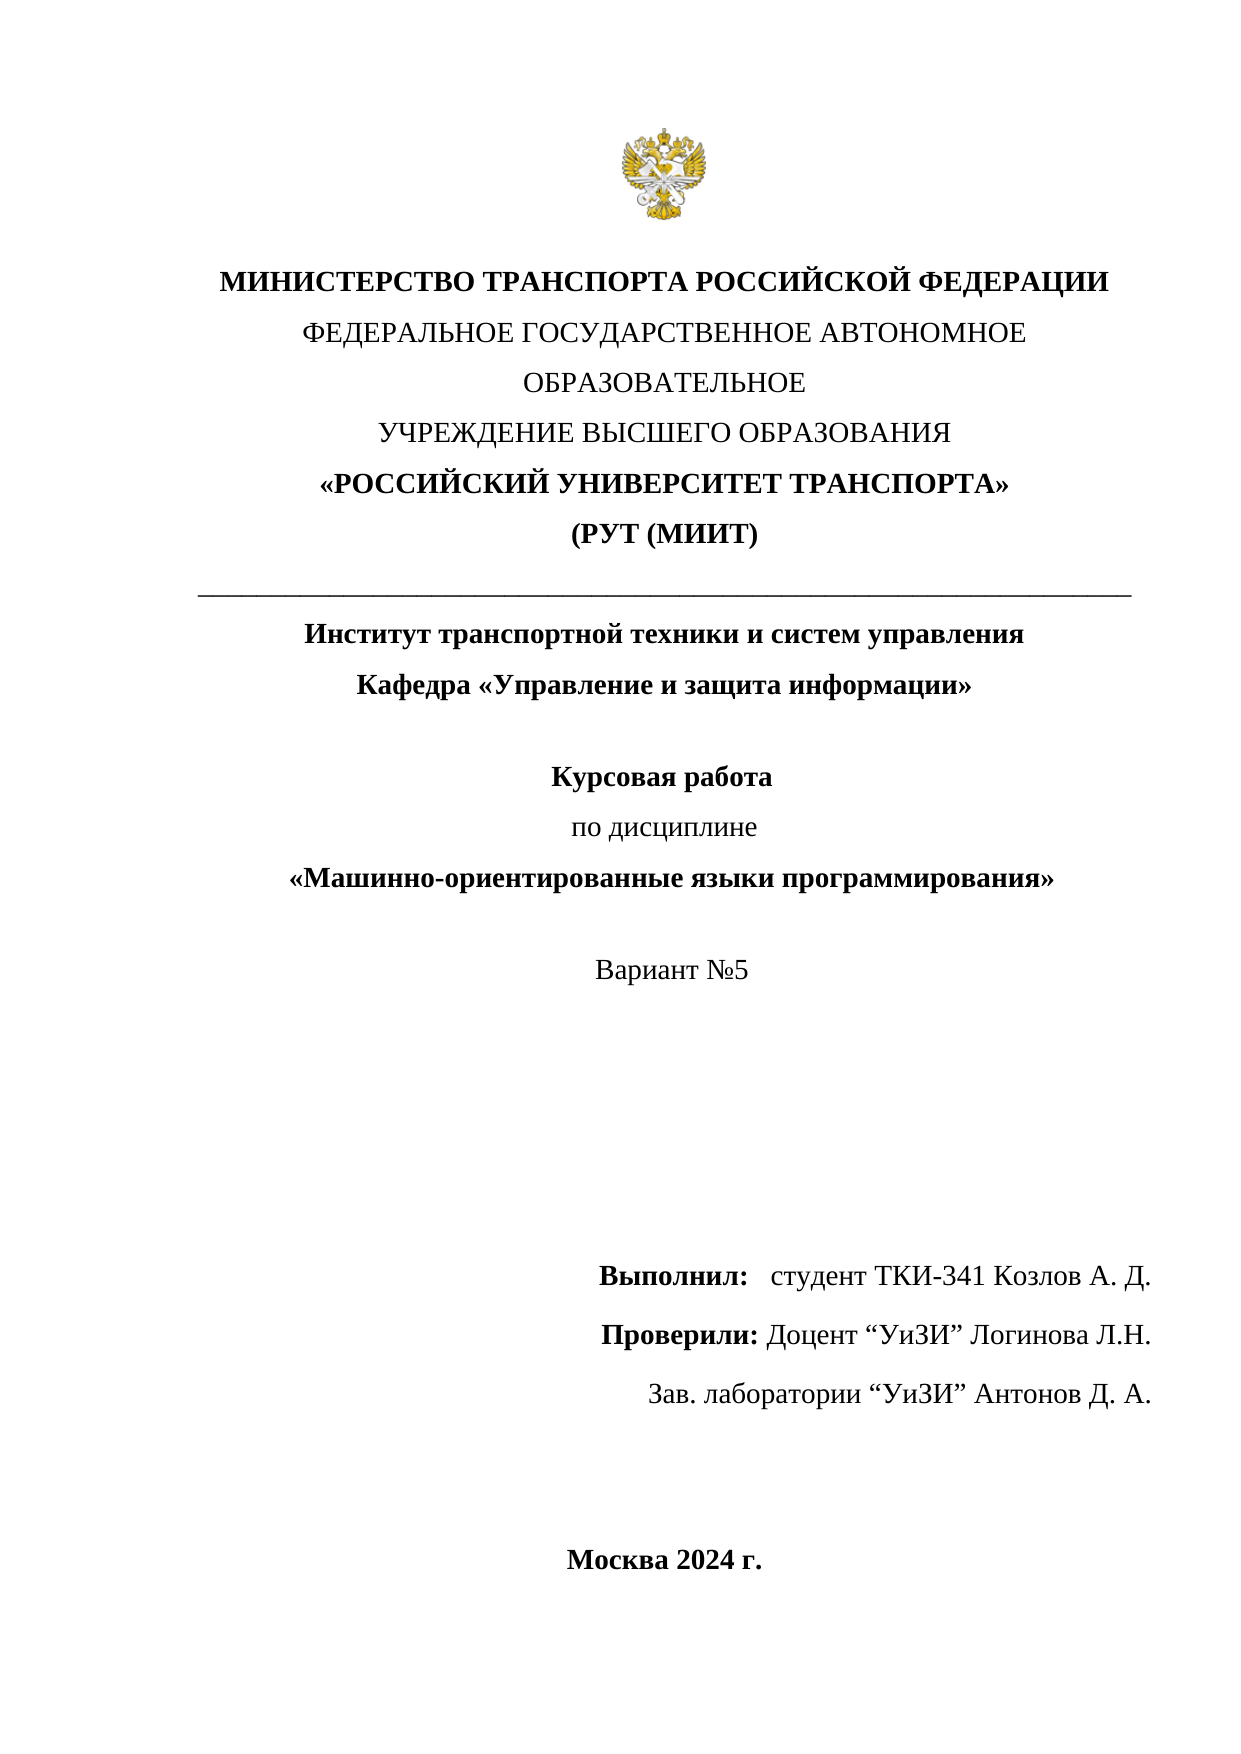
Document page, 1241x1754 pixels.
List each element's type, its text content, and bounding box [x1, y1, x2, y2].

text по дисциплине [177, 809, 1152, 843]
text Зав. лаборатории “УиЗИ” Антонов Д. А. [177, 1376, 1152, 1410]
text «Машинно-ориентированные языки программирования» [177, 860, 1152, 893]
text ________________________________________________________________ [177, 566, 1152, 600]
text МИНИСТЕРСТВО ТРАНСПОРТА РОССИЙСКОЙ ФЕДЕРАЦИИ [177, 264, 1152, 298]
text Вариант №5 [177, 952, 1152, 986]
text ФЕДЕРАЛЬНОЕ ГОСУДАРСТВЕННОЕ АВТОНОМНОЕ ОБРАЗОВАТЕЛЬНОЕ [177, 315, 1152, 399]
text Проверили: Доцент “УиЗИ” Логинова Л.Н. [177, 1317, 1152, 1351]
text «РОССИЙСКИЙ УНИВЕРСИТЕТ ТРАНСПОРТА» [177, 466, 1152, 499]
text Кафедра «Управление и защита информации» [177, 667, 1152, 701]
text Институт транспортной техники и систем управления [177, 617, 1152, 650]
text Выполнил: студент ТКИ-341 Козлов А. Д. [177, 1258, 1152, 1291]
text УЧРЕЖДЕНИЕ ВЫСШЕГО ОБРАЗОВАНИЯ [177, 415, 1152, 449]
picture [613, 118, 716, 230]
text Курсовая работа [177, 759, 1139, 793]
text Москва 2024 г. [177, 1542, 1152, 1576]
text (РУТ (МИИТ) [177, 516, 1152, 549]
